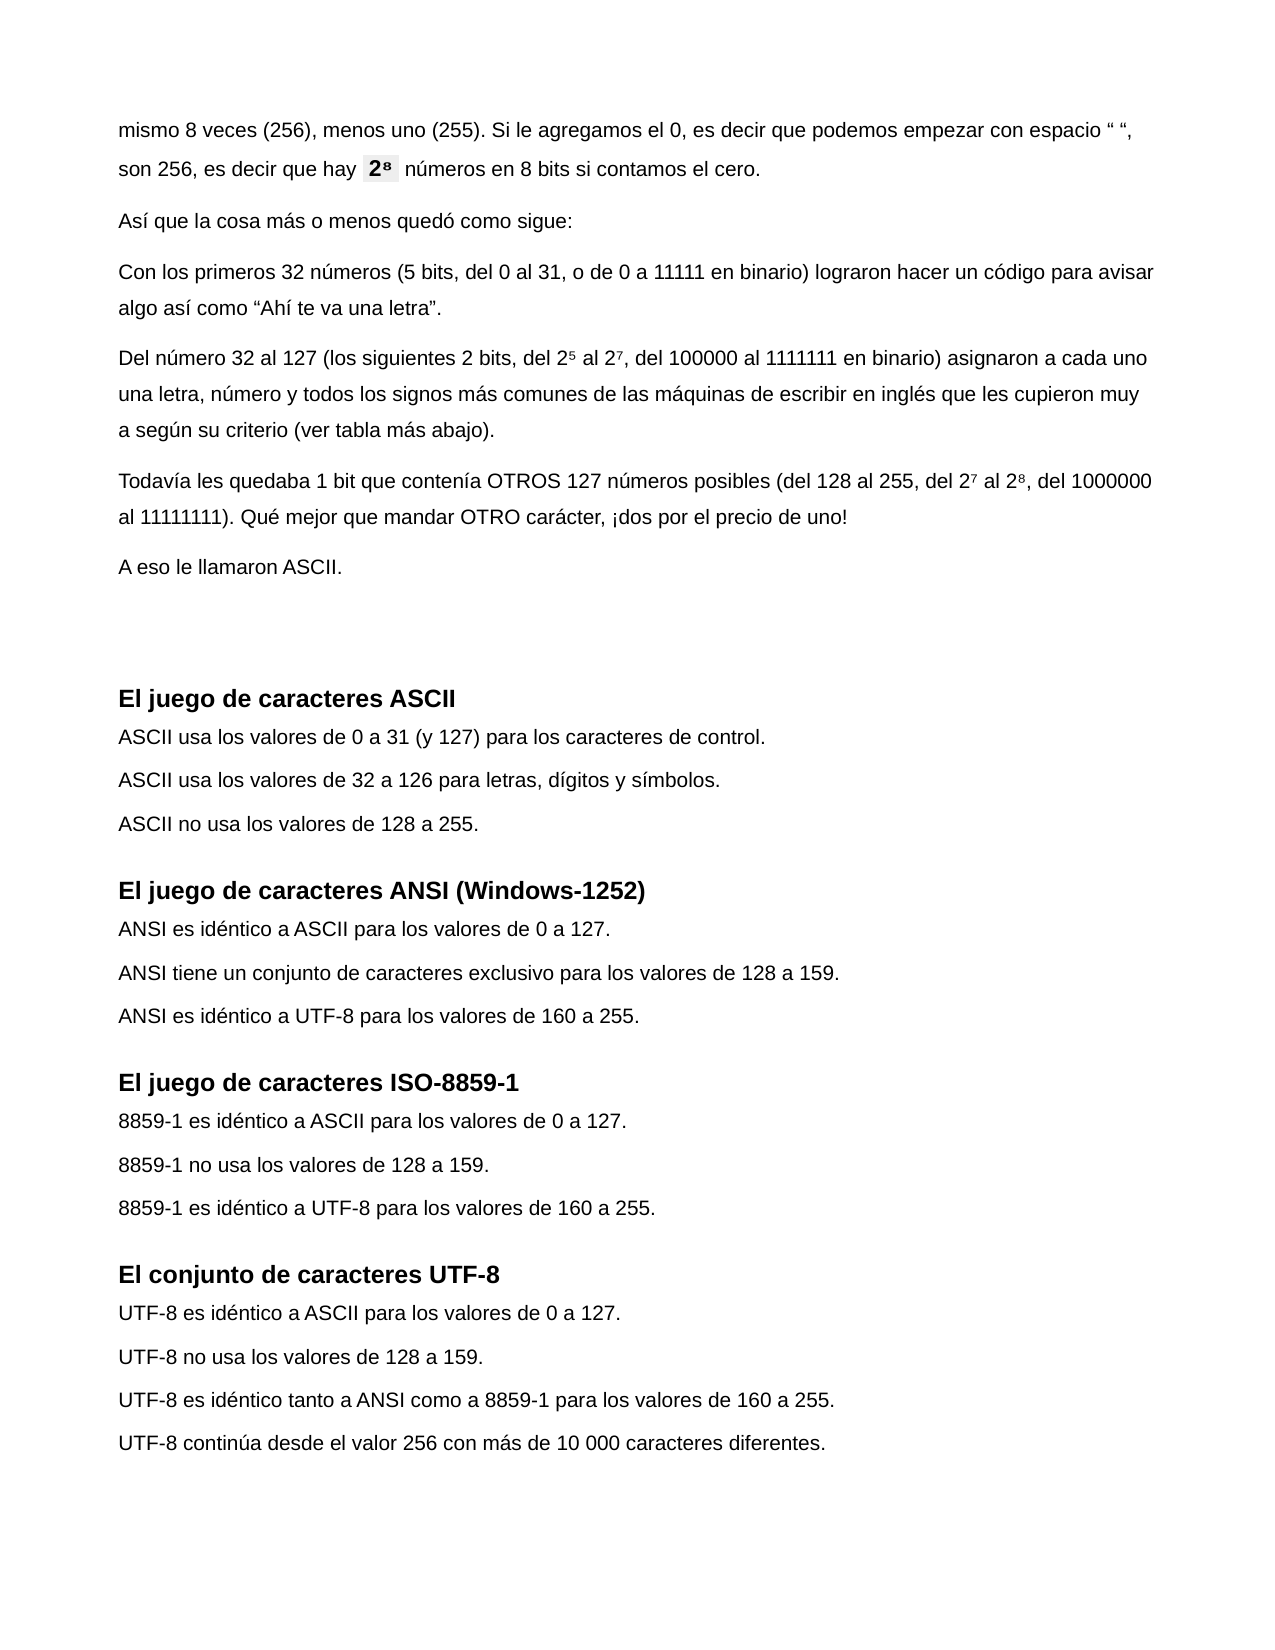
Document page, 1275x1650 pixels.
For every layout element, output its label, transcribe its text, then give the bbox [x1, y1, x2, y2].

subtitle El juego de caracteres ANSI (Windows-1252) [118, 876, 1157, 904]
text UTF-8 no usa los valores de 128 a 159. [118, 1344, 1157, 1368]
text mismo 8 veces (256), menos uno (255). Si le agregamos el 0, es decir que podemos empezar con espacio “ “, son 256, es decir que hay 2⁸ números en 8 bits si contamos el cero. [118, 118, 1157, 182]
text ASCII usa los valores de 32 a 126 para letras, dígitos y símbolos. [118, 768, 1157, 792]
text ASCII usa los valores de 0 a 31 (y 127) para los caracteres de control. [118, 725, 1157, 749]
subtitle El conjunto de caracteres UTF-8 [118, 1260, 1157, 1289]
text UTF-8 es idéntico tanto a ANSI como a 8859-1 para los valores de 160 a 255. [118, 1388, 1157, 1412]
text A eso le llamaron ASCII. [118, 555, 1157, 579]
text 8859-1 no usa los valores de 128 a 159. [118, 1152, 1157, 1176]
text Del número 32 al 127 (los siguientes 2 bits, del 2⁵ al 2⁷, del 100000 al 1111111 en binario) asignaron a cada uno una letra, número y todos los signos más comunes de las máquinas de escribir en inglés que les cupieron muy a según su criterio (ver tabla más abajo). [118, 346, 1157, 442]
text ANSI tiene un conjunto de caracteres exclusivo para los valores de 128 a 159. [118, 960, 1157, 984]
text 8859-1 es idéntico a ASCII para los valores de 0 a 127. [118, 1109, 1157, 1133]
subtitle El juego de caracteres ISO-8859-1 [118, 1068, 1157, 1097]
text ASCII no usa los valores de 128 a 255. [118, 812, 1157, 836]
text Con los primeros 32 números (5 bits, del 0 al 31, o de 0 a 11111 en binario) lograron hacer un código para avisar algo así como “Ahí te va una letra”. [118, 260, 1157, 320]
text Así que la cosa más o menos quedó como sigue: [118, 209, 1157, 233]
subtitle El juego de caracteres ASCII [118, 684, 1157, 712]
text UTF-8 continúa desde el valor 256 con más de 10 000 caracteres diferentes. [118, 1431, 1157, 1455]
text ANSI es idéntico a ASCII para los valores de 0 a 127. [118, 917, 1157, 941]
text Todavía les quedaba 1 bit que contenía OTROS 127 números posibles (del 128 al 255, del 2⁷ al 2⁸, del 1000000 al 11111111). Qué mejor que mandar OTRO carácter, ¡dos por el precio de uno! [118, 469, 1157, 528]
text UTF-8 es idéntico a ASCII para los valores de 0 a 127. [118, 1301, 1157, 1325]
text ANSI es idéntico a UTF-8 para los valores de 160 a 255. [118, 1004, 1157, 1028]
text 8859-1 es idéntico a UTF-8 para los valores de 160 a 255. [118, 1196, 1157, 1220]
